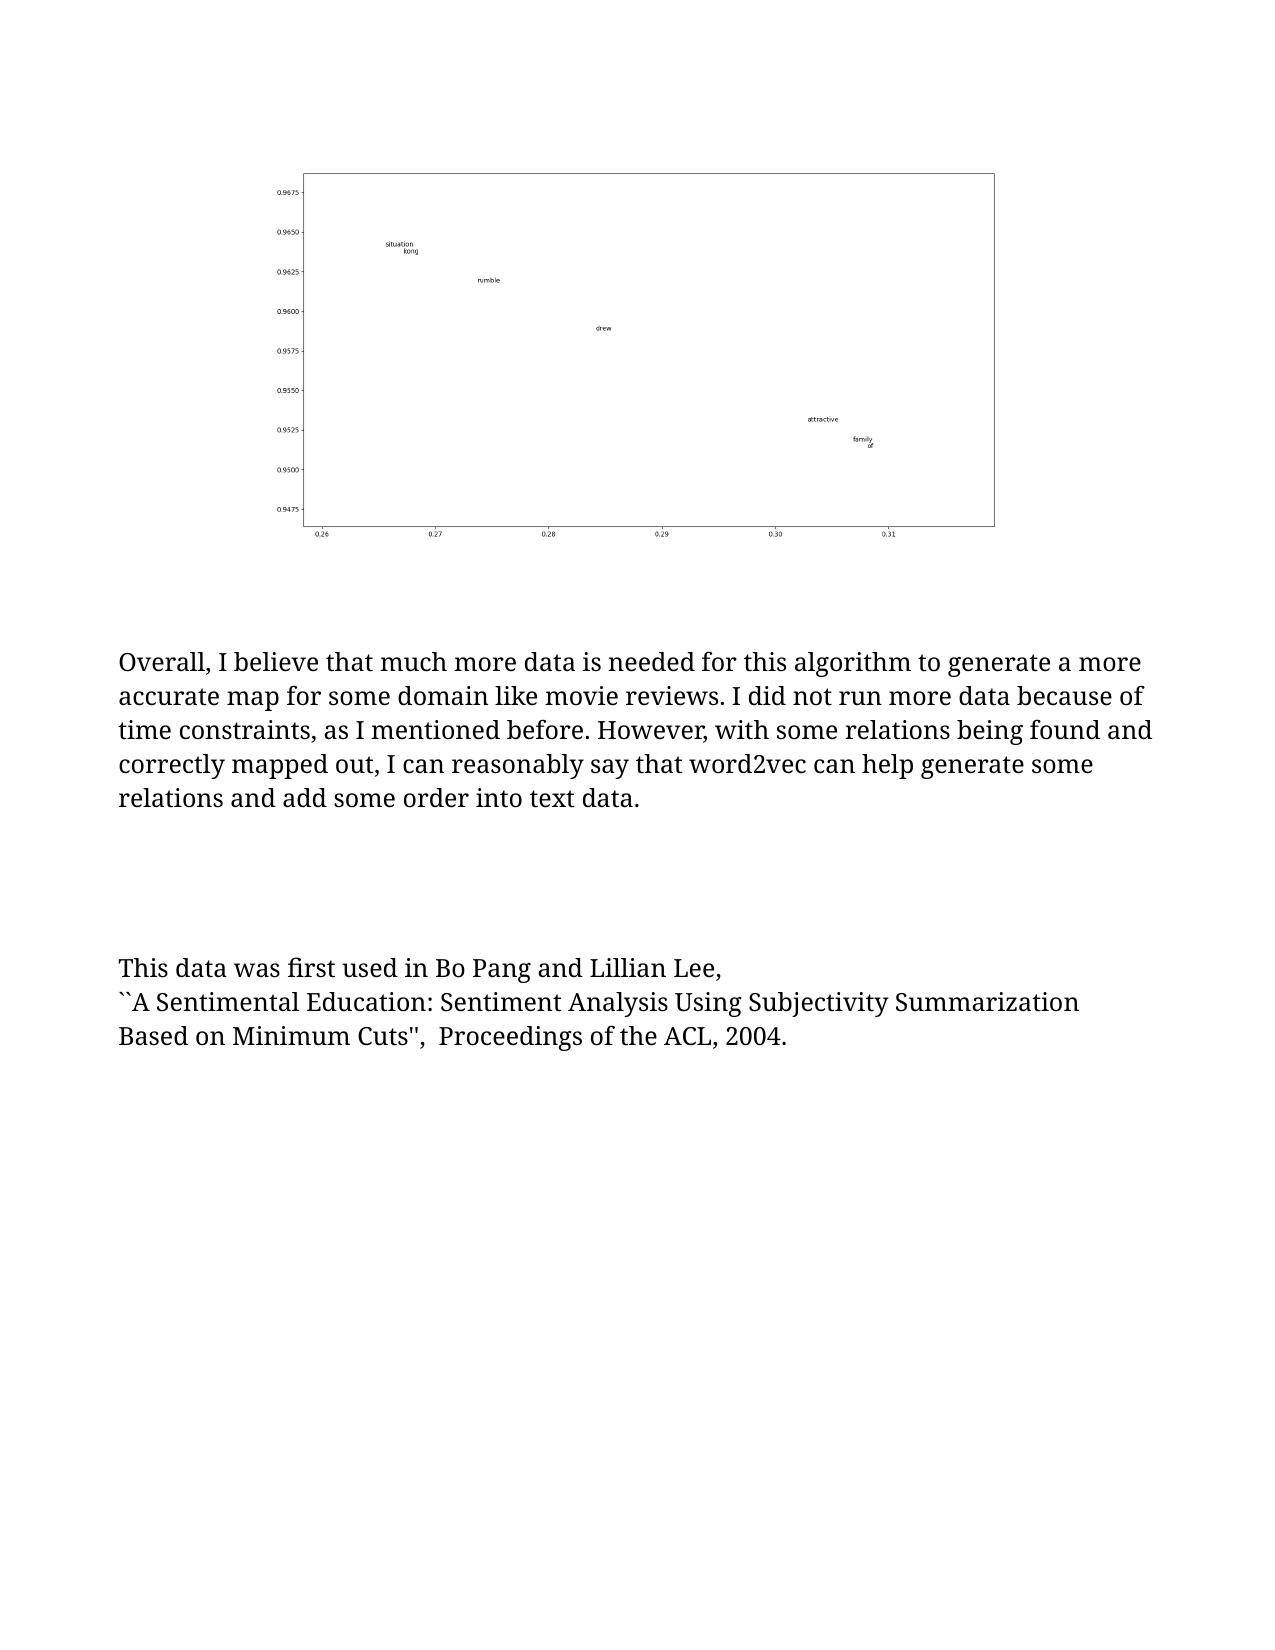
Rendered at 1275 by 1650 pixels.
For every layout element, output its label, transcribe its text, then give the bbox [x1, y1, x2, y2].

text This data was first used in Bo Pang and Lillian Lee, [118, 951, 1157, 985]
text Based on Minimum Cuts'', Proceedings of the ACL, 2004. [118, 1019, 1157, 1053]
picture [192, 118, 1083, 577]
text Overall, I believe that much more data is needed for this algorithm to generate a more accurate map for some domain like movie reviews. I did not run more data because of time constraints, as I mentioned before. However, with some relations being found and correctly mapped out, I can reasonably say that word2vec can help generate some relations and add some order into text data. [118, 644, 1157, 814]
text ``A Sentimental Education: Sentiment Analysis Using Subjectivity Summarization [118, 985, 1157, 1019]
